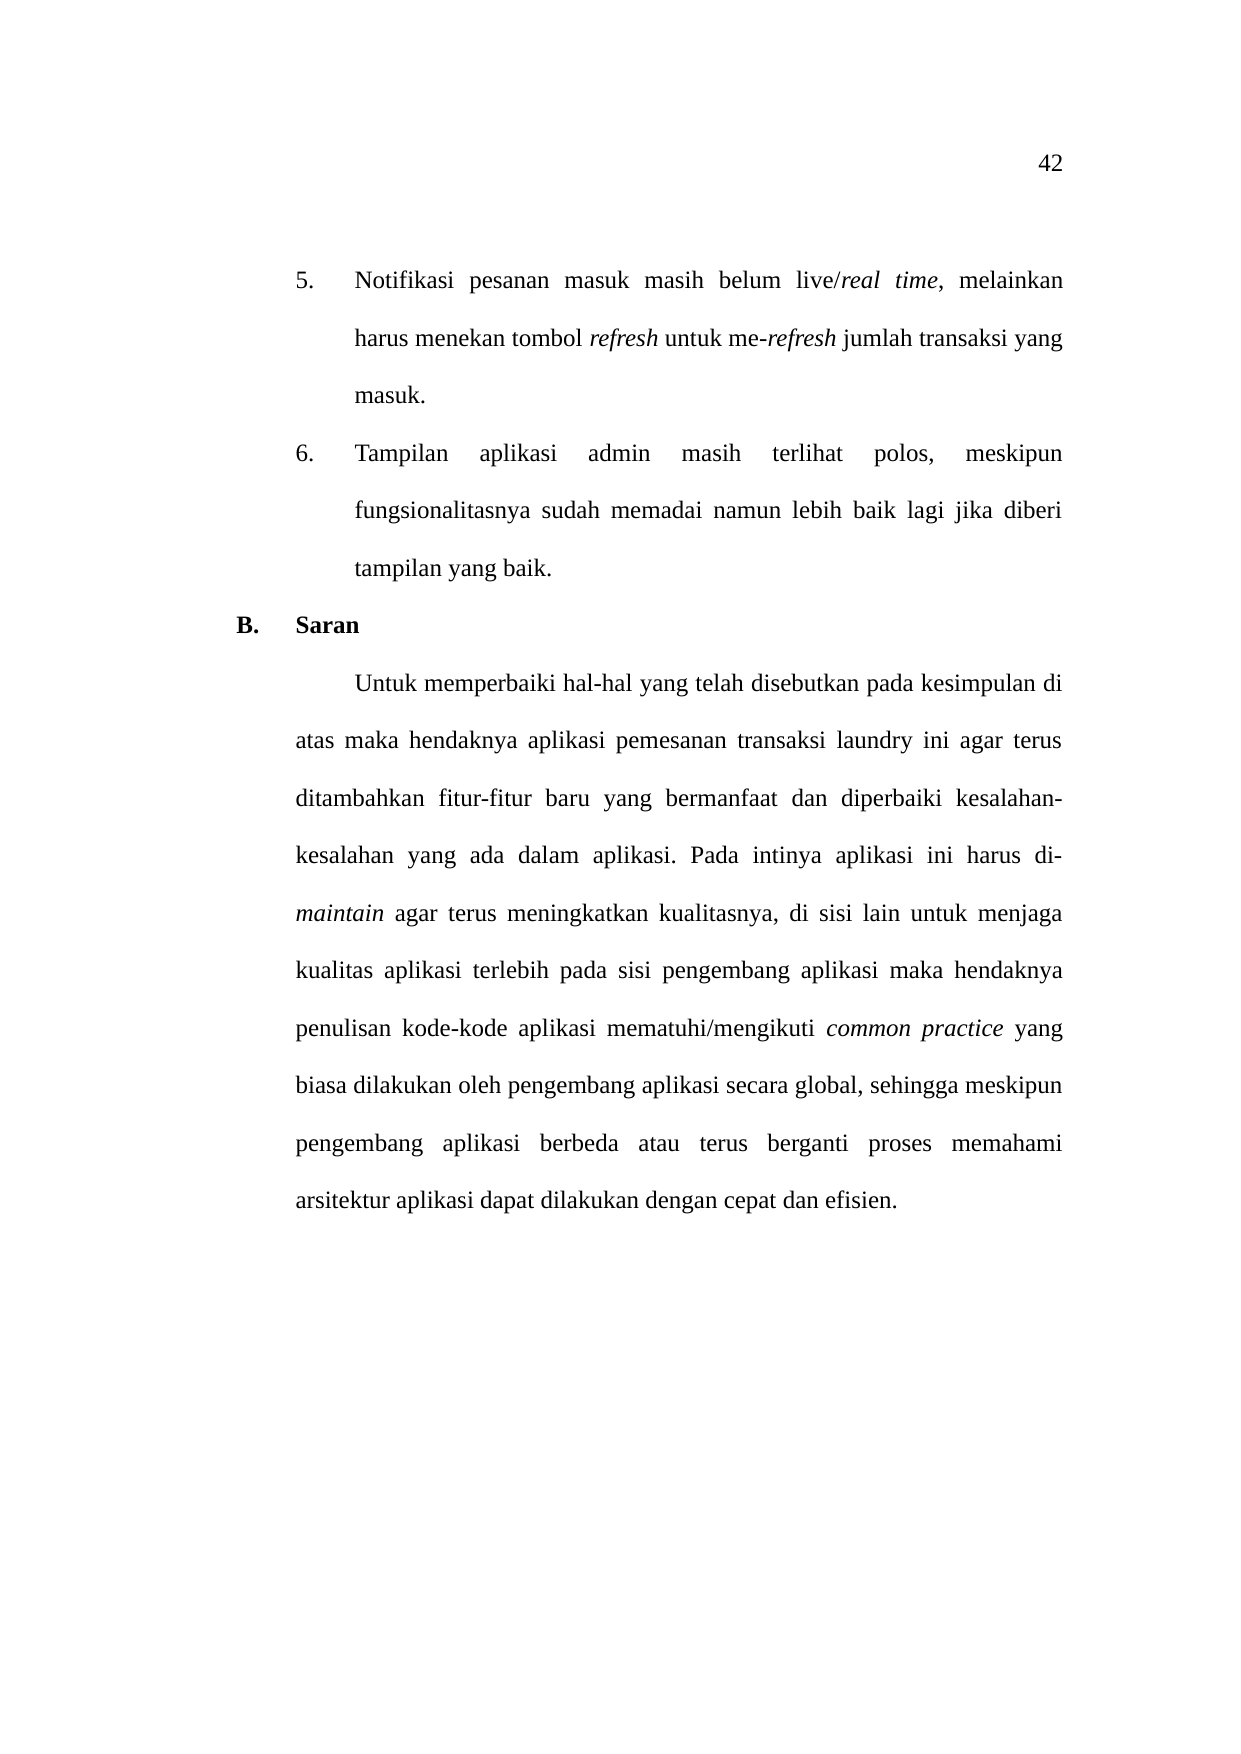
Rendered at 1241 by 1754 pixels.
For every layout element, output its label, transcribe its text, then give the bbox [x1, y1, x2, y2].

text B. Saran [236, 611, 1063, 639]
text 6. Tampilan aplikasi admin masih terlihat polos, meskipun fungsionalitasnya sudah memadai namun lebih baik lagi jika diberi tampilan yang baik. [295, 438, 1063, 582]
text 5. Notifikasi pesanan masuk masih belum live/real time, melainkan harus menekan tombol refresh untuk me-refresh jumlah transaksi yang masuk. [295, 266, 1063, 409]
text Untuk memperbaiki hal-hal yang telah disebutkan pada kesimpulan di atas maka hendaknya aplikasi pemesanan transaksi laundry ini agar terus ditambahkan fitur-fitur baru yang bermanfaat dan diperbaiki kesalahan-kesalahan yang ada dalam aplikasi. Pada intinya aplikasi ini harus di-maintain agar terus meningkatkan kualitasnya, di sisi lain untuk menjaga kualitas aplikasi terlebih pada sisi pengembang aplikasi maka hendaknya penulisan kode-kode aplikasi mematuhi/mengikuti common practice yang biasa dilakukan oleh pengembang aplikasi secara global, sehingga meskipun pengembang aplikasi berbeda atau terus berganti proses memahami arsitektur aplikasi dapat dilakukan dengan cepat dan efisien. [295, 668, 1063, 1214]
